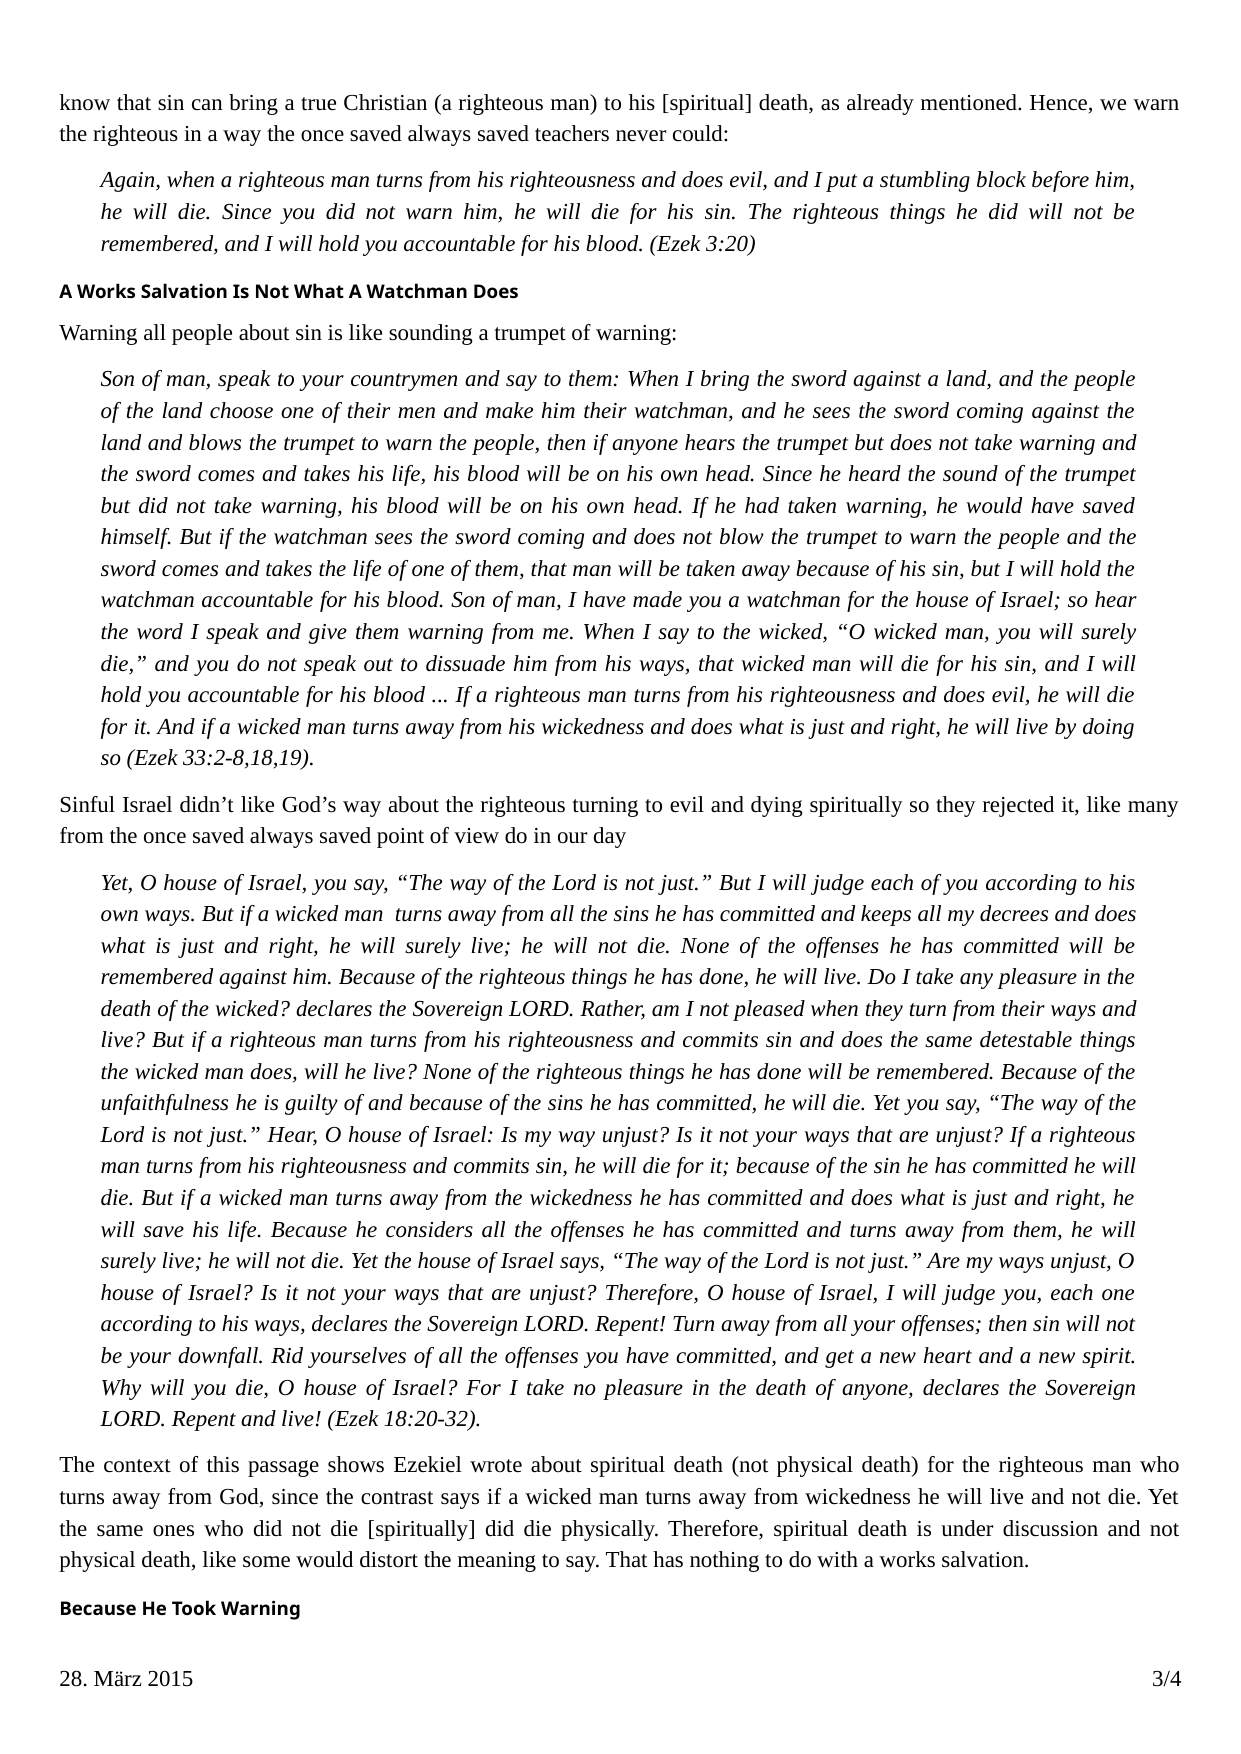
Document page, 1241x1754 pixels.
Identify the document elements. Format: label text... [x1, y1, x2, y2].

text Because He Took Warning [59, 1595, 1181, 1621]
text Son of man, speak to your countrymen and say to them: When I bring the sword against a land, and the people of the land choose one of their men and make him their watchman, and he sees the sword coming against the land and blows the trumpet to warn the people, then if anyone hears the trumpet but does not take warning and the sword comes and takes his life, his blood will be on his own head. Since he heard the sound of the trumpet but did not take warning, his blood will be on his own head. If he had taken warning, he would have saved himself. But if the watchman sees the sword coming and does not blow the trumpet to warn the people and the sword comes and takes the life of one of them, that man will be taken away because of his sin, but I will hold the watchman accountable for his blood. Son of man, I have made you a watchman for the house of Israel; so hear the word I speak and give them warning from me. When I say to the wicked, “O wicked man, you will surely die,” and you do not speak out to dissuade him from his ways, that wicked man will die for his sin, and I will hold you accountable for his blood ... If a righteous man turns from his righteousness and does evil, he will die for it. And if a wicked man turns away from his wickedness and does what is just and right, he will live by doing so (Ezek 33:2-8,18,19). [100, 366, 1140, 771]
text Again, when a righteous man turns from his righteousness and does evil, and I put a stumbling block before him, he will die. Since you did not warn him, he will die for his sin. The righteous things he did will not be remembered, and I will hold you accountable for his blood. (Ezek 3:20) [100, 166, 1140, 256]
text Sinful Israel didn’t like God’s way about the righteous turning to evil and dying spiritually so they rejected it, like many from the once saved always saved point of view do in our day [59, 791, 1181, 848]
text know that sin can bring a true Christian (a righteous man) to his [spiritual] death, as already mentioned. Hence, we warn the righteous in a way the once saved always saved teachers never could: [59, 88, 1181, 146]
text Warning all people about sin is like sounding a trumpet of warning: [59, 319, 1181, 346]
text Yet, O house of Israel, you say, “The way of the Lord is not just.” But I will judge each of you according to his own ways. But if a wicked man turns away from all the sins he has committed and keeps all my decrees and does what is just and right, he will surely live; he will not die. None of the offenses he has committed will be remembered against him. Because of the righteous things he has done, he will live. Do I take any pleasure in the death of the wicked? declares the Sovereign LORD. Rather, am I not pleased when they turn from their ways and live? But if a righteous man turns from his righteousness and commits sin and does the same detestable things the wicked man does, will he live? None of the righteous things he has done will be remembered. Because of the unfaithfulness he is guilty of and because of the sins he has committed, he will die. Yet you say, “The way of the Lord is not just.” Hear, O house of Israel: Is my way unjust? Is it not your ways that are unjust? If a righteous man turns from his righteousness and commits sin, he will die for it; because of the sin he has committed he will die. But if a wicked man turns away from the wickedness he has committed and does what is just and right, he will save his life. Because he considers all the offenses he has committed and turns away from them, he will surely live; he will not die. Yet the house of Israel says, “The way of the Lord is not just.” Are my ways unjust, O house of Israel? Is it not your ways that are unjust? Therefore, O house of Israel, I will judge you, each one according to his ways, declares the Sovereign LORD. Repent! Turn away from all your offenses; then sin will not be your downfall. Rid yourselves of all the offenses you have committed, and get a new heart and a new spirit. Why will you die, O house of Israel? For I take no pleasure in the death of anyone, declares the Sovereign LORD. Repent and live! (Ezek 18:20-32). [100, 868, 1140, 1431]
text The context of this passage shows Ezekiel wrote about spiritual death (not physical death) for the righteous man who turns away from God, since the contrast says if a wicked man turns away from wickedness he will live and not die. Yet the same ones who did not die [spiritually] did die physically. Therefore, spiritual death is under discussion and not physical death, like some would distort the meaning to say. That has nothing to do with a works salvation. [59, 1451, 1181, 1572]
text A Works Salvation Is Not What A Watchman Does [59, 279, 1181, 304]
